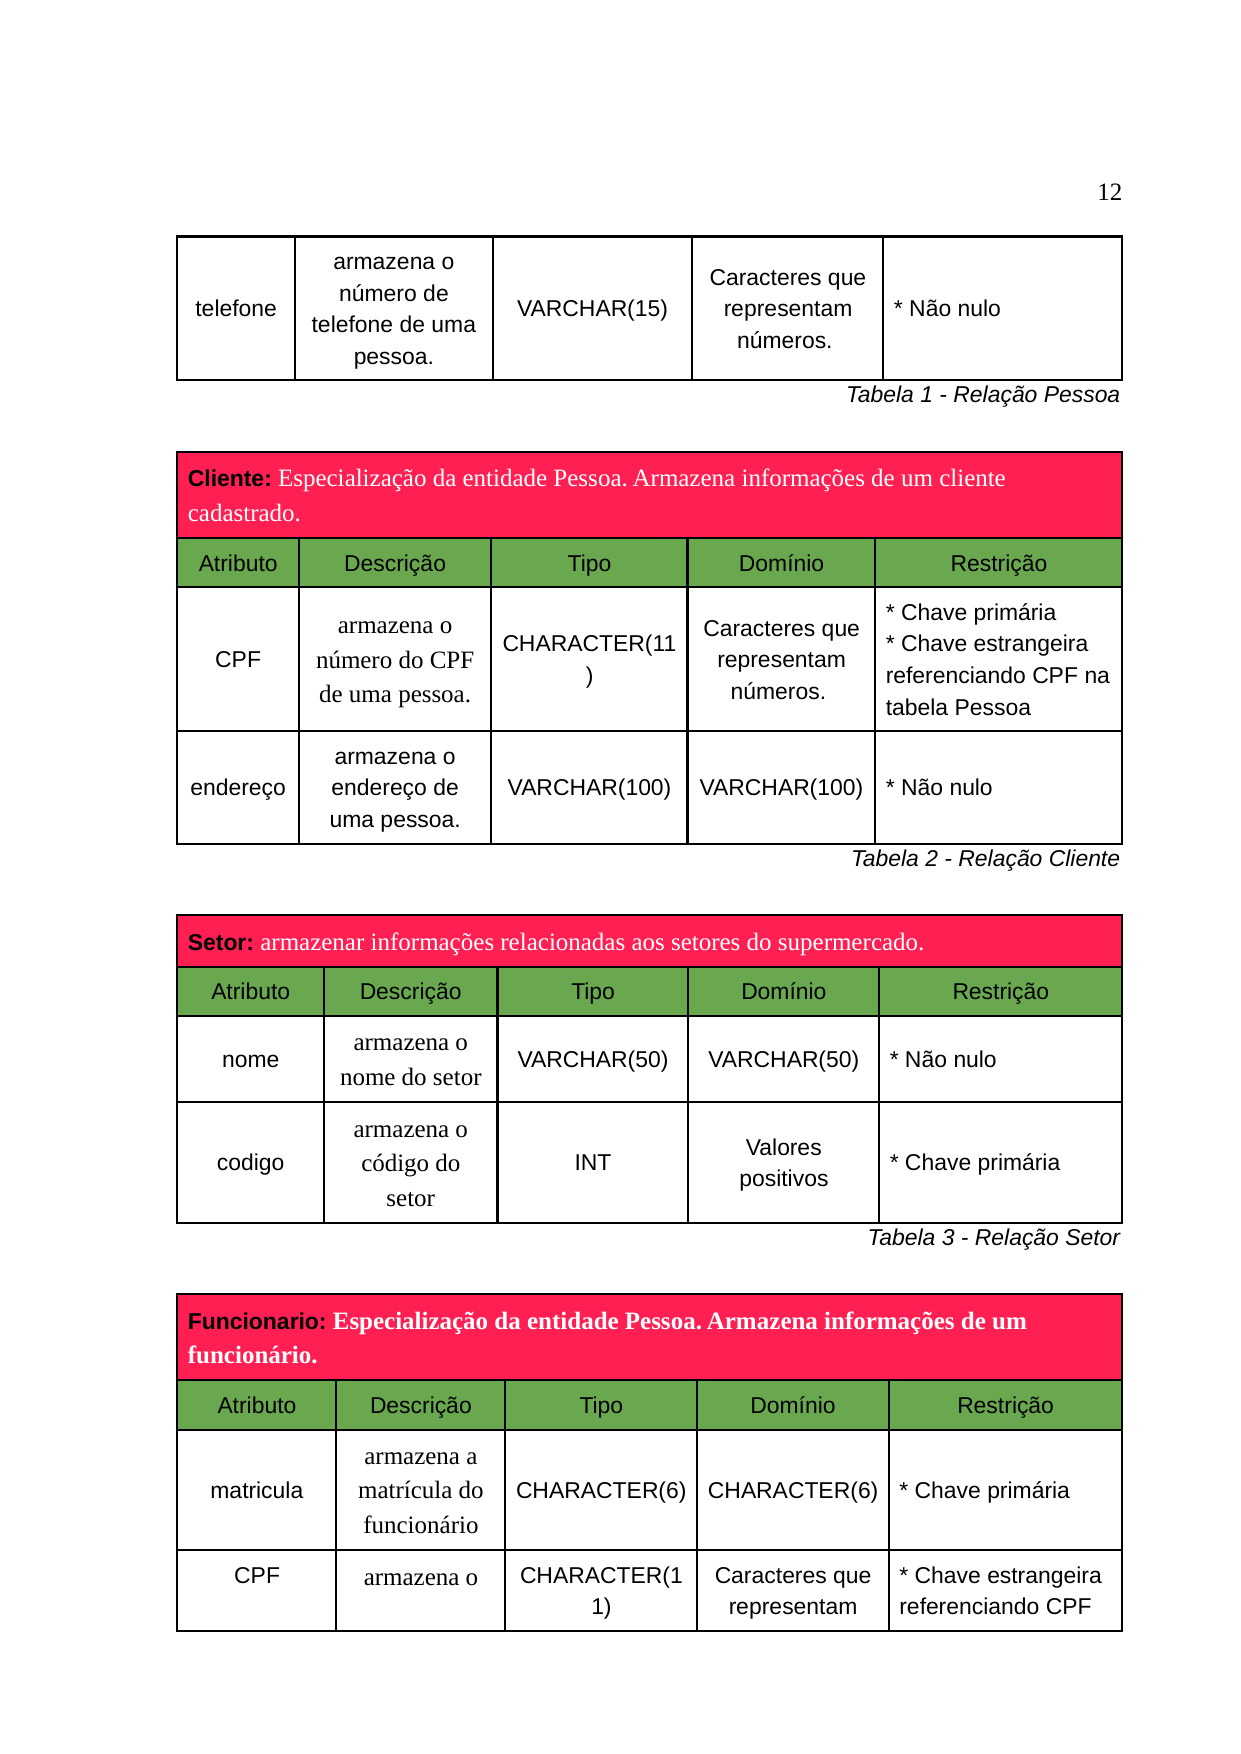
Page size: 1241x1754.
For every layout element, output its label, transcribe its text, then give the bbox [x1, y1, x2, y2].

table_cell Domínio [689, 539, 874, 586]
table_cell CHARACTER(6) [698, 1431, 888, 1549]
table_cell * Não nulo [880, 1017, 1121, 1101]
table_cell Atributo [178, 539, 298, 586]
table_cell Restrição [876, 539, 1121, 586]
table_cell armazena o código do setor [325, 1103, 496, 1222]
table_cell Domínio [689, 968, 878, 1015]
table_cell nome [178, 1017, 323, 1101]
table_cell armazena o nome do setor [325, 1017, 496, 1101]
table_cell * Não nulo [884, 238, 1121, 379]
table_cell CHARACTER(6) [506, 1431, 696, 1549]
text Tabela 1 - Relação Pessoa [177, 381, 1122, 408]
table_cell * Chave primária [890, 1431, 1121, 1549]
table_cell CHARACTER(11) [506, 1551, 696, 1630]
table_cell * Chave primária [880, 1103, 1121, 1222]
table_cell Atributo [178, 1381, 335, 1429]
table_cell CPF [178, 1551, 335, 1630]
table_cell armazena o endereço de uma pessoa. [300, 732, 490, 843]
table_cell VARCHAR(15) [494, 238, 691, 379]
table_cell * Não nulo [876, 732, 1121, 843]
table_cell Tipo [499, 968, 687, 1015]
table_header Cliente: Especialização da entidade Pessoa. Armazena informações de um cliente cadastrado. [178, 453, 1121, 537]
table_cell matricula [178, 1431, 335, 1549]
table_cell Domínio [698, 1381, 888, 1429]
table_cell CPF [178, 588, 298, 730]
table_cell Tipo [492, 539, 686, 586]
text Tabela 3 - Relação Setor [177, 1224, 1122, 1250]
table_cell armazena a matrícula do funcionário [337, 1431, 504, 1549]
table_cell Valores positivos [689, 1103, 878, 1222]
table_cell Atributo [178, 968, 323, 1015]
table_cell Descrição [325, 968, 496, 1015]
table_cell Descrição [337, 1381, 504, 1429]
text Tabela 2 - Relação Cliente [177, 845, 1122, 871]
table_cell endereço [178, 732, 298, 843]
table_cell Caracteres que representam números. [689, 588, 874, 730]
table_cell VARCHAR(100) [492, 732, 686, 843]
table_cell armazena o número do CPF de uma pessoa. [300, 588, 490, 730]
table_cell Tipo [506, 1381, 696, 1429]
table_cell codigo [178, 1103, 323, 1222]
table_cell armazena o número de telefone de uma pessoa. [296, 238, 492, 379]
table_cell VARCHAR(50) [499, 1017, 687, 1101]
table_cell Caracteres que representam [698, 1551, 888, 1630]
table_cell telefone [178, 238, 294, 379]
table_cell Restrição [880, 968, 1121, 1015]
table_cell Descrição [300, 539, 490, 586]
table_cell armazena o [337, 1551, 504, 1630]
table_header Funcionario: Especialização da entidade Pessoa. Armazena informações de um funcionário. [178, 1295, 1121, 1379]
table_cell Restrição [890, 1381, 1121, 1429]
table_cell Caracteres que representam números. [693, 238, 882, 379]
table_cell VARCHAR(50) [689, 1017, 878, 1101]
table_cell CHARACTER(11) [492, 588, 686, 730]
table_cell VARCHAR(100) [689, 732, 874, 843]
table_cell * Chave primária * Chave estrangeira referenciando CPF na tabela Pessoa [876, 588, 1121, 730]
table_header Setor: armazenar informações relacionadas aos setores do supermercado. [178, 916, 1121, 966]
table_cell * Chave estrangeira referenciando CPF [890, 1551, 1121, 1630]
table_cell INT [499, 1103, 687, 1222]
